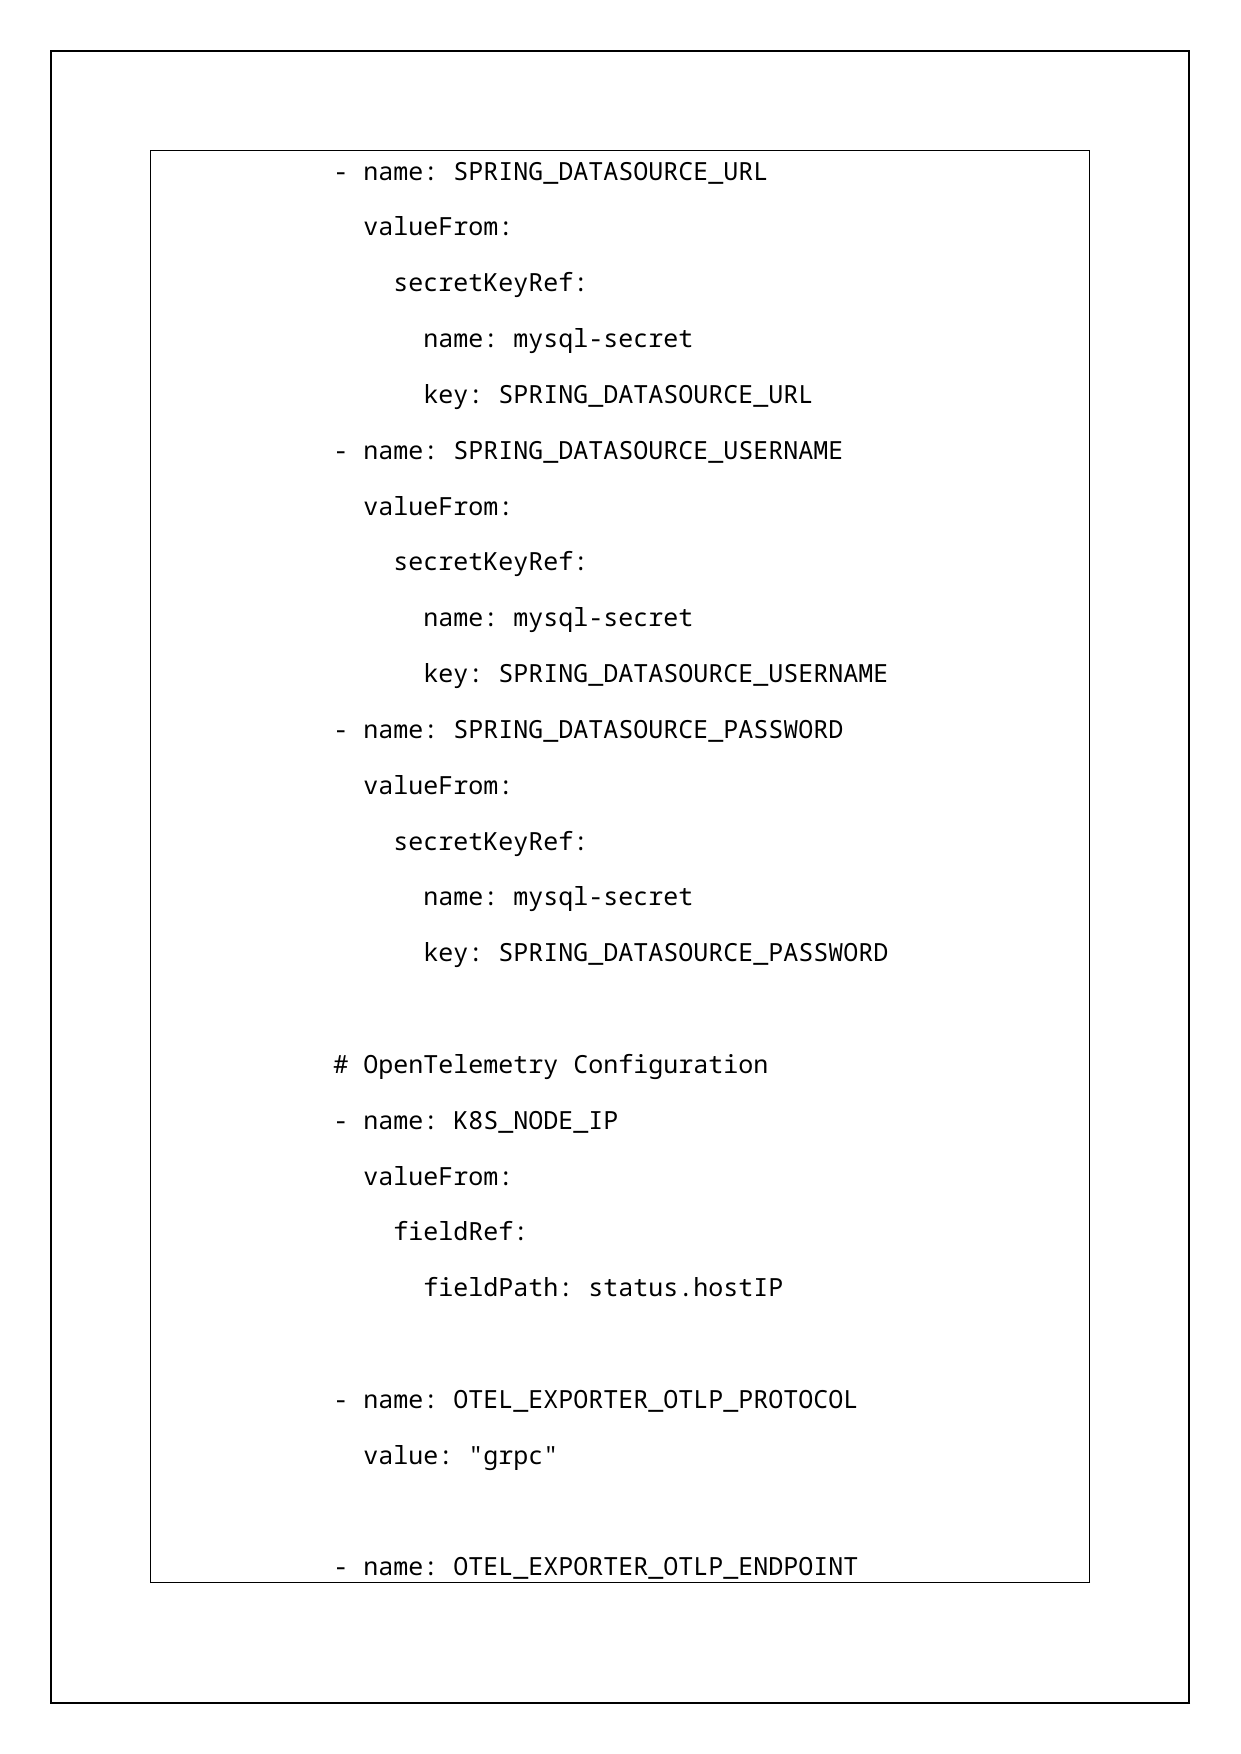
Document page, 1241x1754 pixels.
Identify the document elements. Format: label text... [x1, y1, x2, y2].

text fieldPath: status.hostIP [151, 1267, 1089, 1304]
text name: mysql-secret [151, 876, 1089, 913]
text name: mysql-secret [151, 317, 1089, 355]
text fieldRef: [151, 1211, 1089, 1248]
text secretKeyRef: [151, 262, 1089, 299]
text - name: SPRING_DATASOURCE_USERNAME [151, 429, 1089, 466]
text key: SPRING_DATASOURCE_URL [151, 373, 1089, 411]
text # OpenTelemetry Configuration [151, 1043, 1089, 1081]
text secretKeyRef: [151, 820, 1089, 857]
text - name: OTEL_EXPORTER_OTLP_ENDPOINT [151, 1546, 1089, 1582]
text - name: K8S_NODE_IP [151, 1099, 1089, 1136]
text key: SPRING_DATASOURCE_USERNAME [151, 652, 1089, 690]
text secretKeyRef: [151, 541, 1089, 578]
text valueFrom: [151, 485, 1089, 522]
text value: "grpc" [151, 1434, 1089, 1471]
text - name: SPRING_DATASOURCE_PASSWORD [151, 708, 1089, 746]
text - name: SPRING_DATASOURCE_URL [151, 151, 1089, 187]
text - name: OTEL_EXPORTER_OTLP_PROTOCOL [151, 1378, 1089, 1416]
text key: SPRING_DATASOURCE_PASSWORD [151, 932, 1089, 969]
text valueFrom: [151, 1155, 1089, 1192]
text name: mysql-secret [151, 597, 1089, 634]
text valueFrom: [151, 764, 1089, 801]
text valueFrom: [151, 206, 1089, 243]
